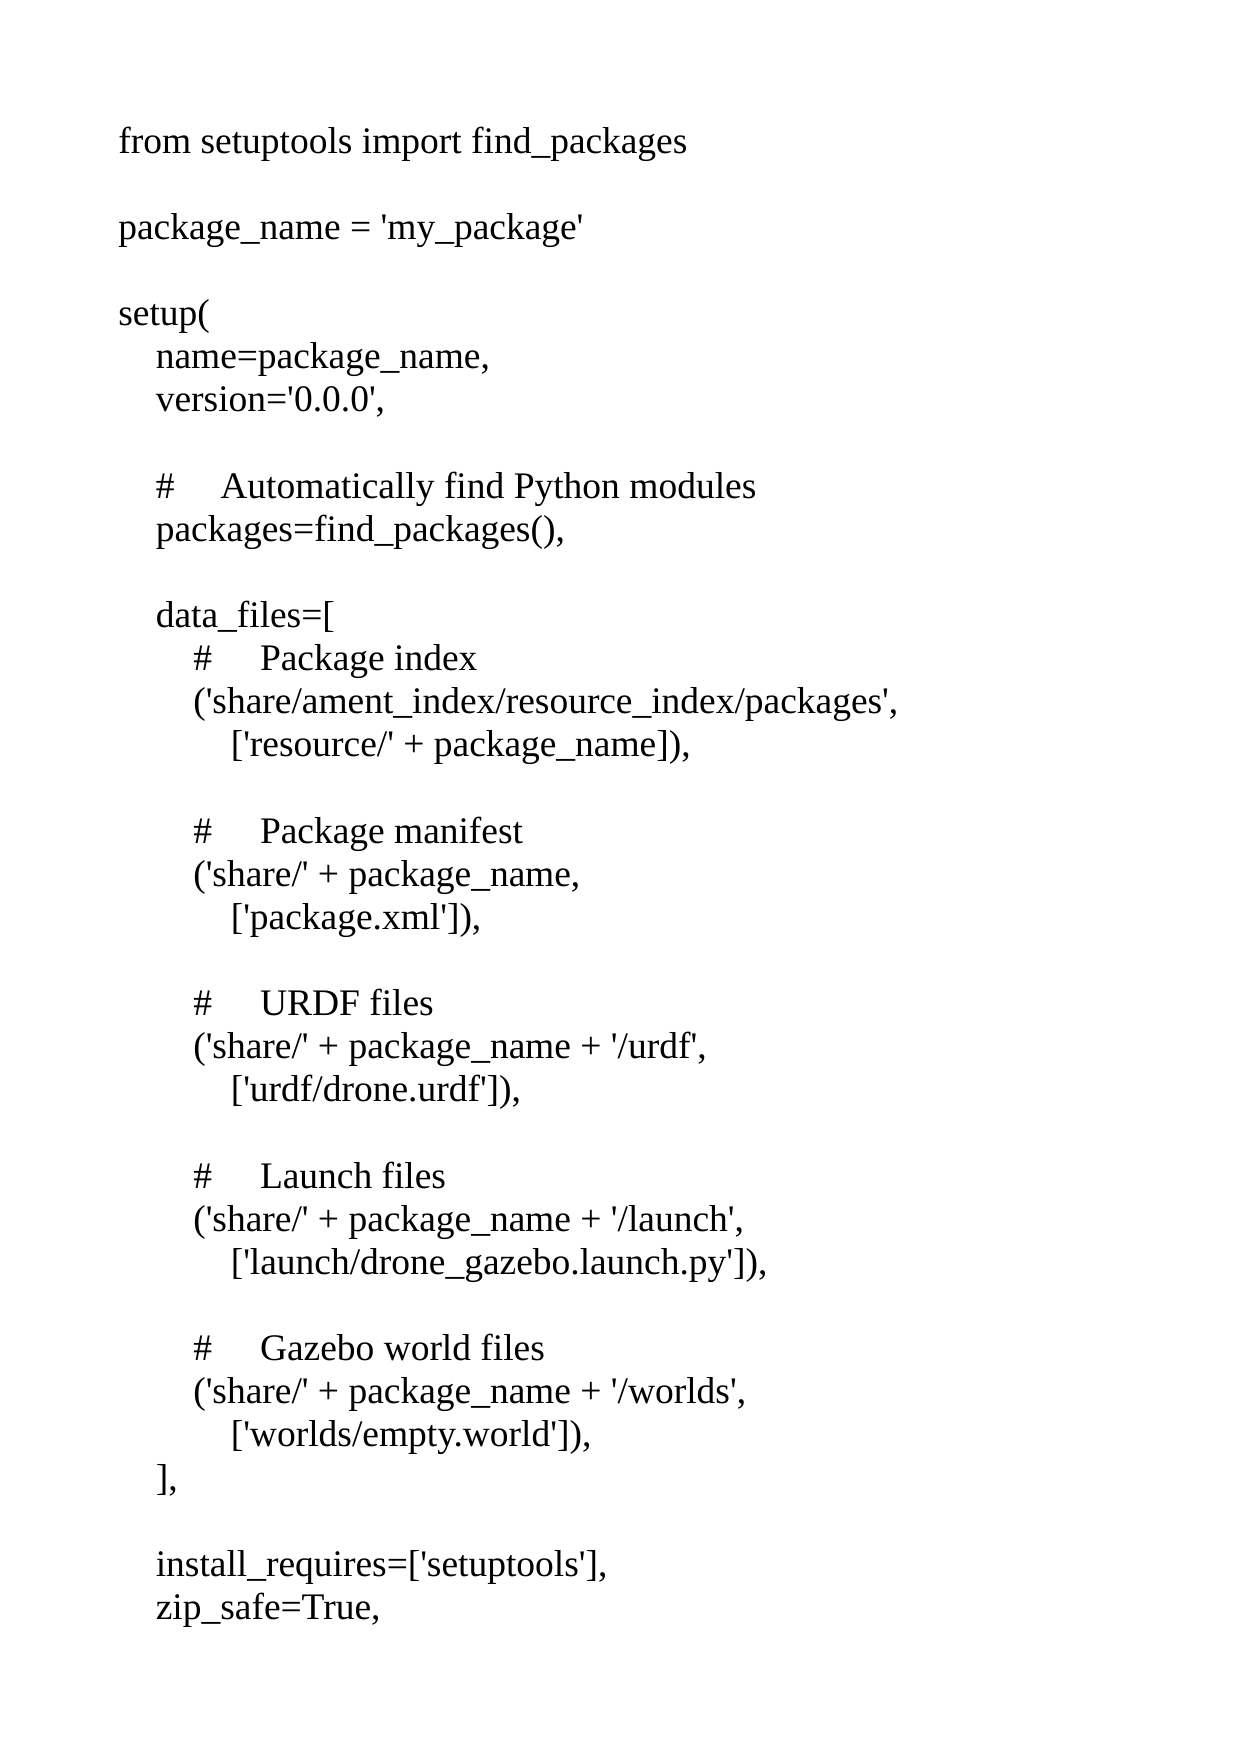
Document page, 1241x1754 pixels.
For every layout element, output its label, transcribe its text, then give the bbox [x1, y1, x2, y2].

text ], [118, 1455, 1122, 1498]
text ('share/' + package_name + '/worlds', [118, 1369, 1122, 1412]
text package_name = 'my_package' [118, 204, 1122, 247]
text zip_safe=True, [118, 1584, 1122, 1627]
text packages=find_packages(), [118, 506, 1122, 549]
text ('share/' + package_name + '/urdf', [118, 1024, 1122, 1067]
text # ✅ URDF files [118, 981, 1122, 1024]
text # ✅ Launch files [118, 1153, 1122, 1196]
text # ✅ Package manifest [118, 808, 1122, 851]
text name=package_name, [118, 334, 1122, 377]
text # ✅ Package index [118, 636, 1122, 679]
text install_requires=['setuptools'], [118, 1541, 1122, 1584]
text # ✅ Gazebo world files [118, 1326, 1122, 1369]
text ('share/ament_index/resource_index/packages', [118, 679, 1122, 722]
text ['package.xml']), [118, 894, 1122, 937]
text setup( [118, 291, 1122, 334]
text ['resource/' + package_name]), [118, 722, 1122, 765]
text version='0.0.0', [118, 377, 1122, 420]
text # ✅ Automatically find Python modules [118, 463, 1122, 506]
text ['launch/drone_gazebo.launch.py']), [118, 1239, 1122, 1282]
text data_files=[ [118, 592, 1122, 636]
text ['urdf/drone.urdf']), [118, 1067, 1122, 1110]
text ('share/' + package_name + '/launch', [118, 1196, 1122, 1239]
text ('share/' + package_name, [118, 851, 1122, 894]
text from setuptools import find_packages [118, 118, 1122, 161]
text ['worlds/empty.world']), [118, 1412, 1122, 1455]
